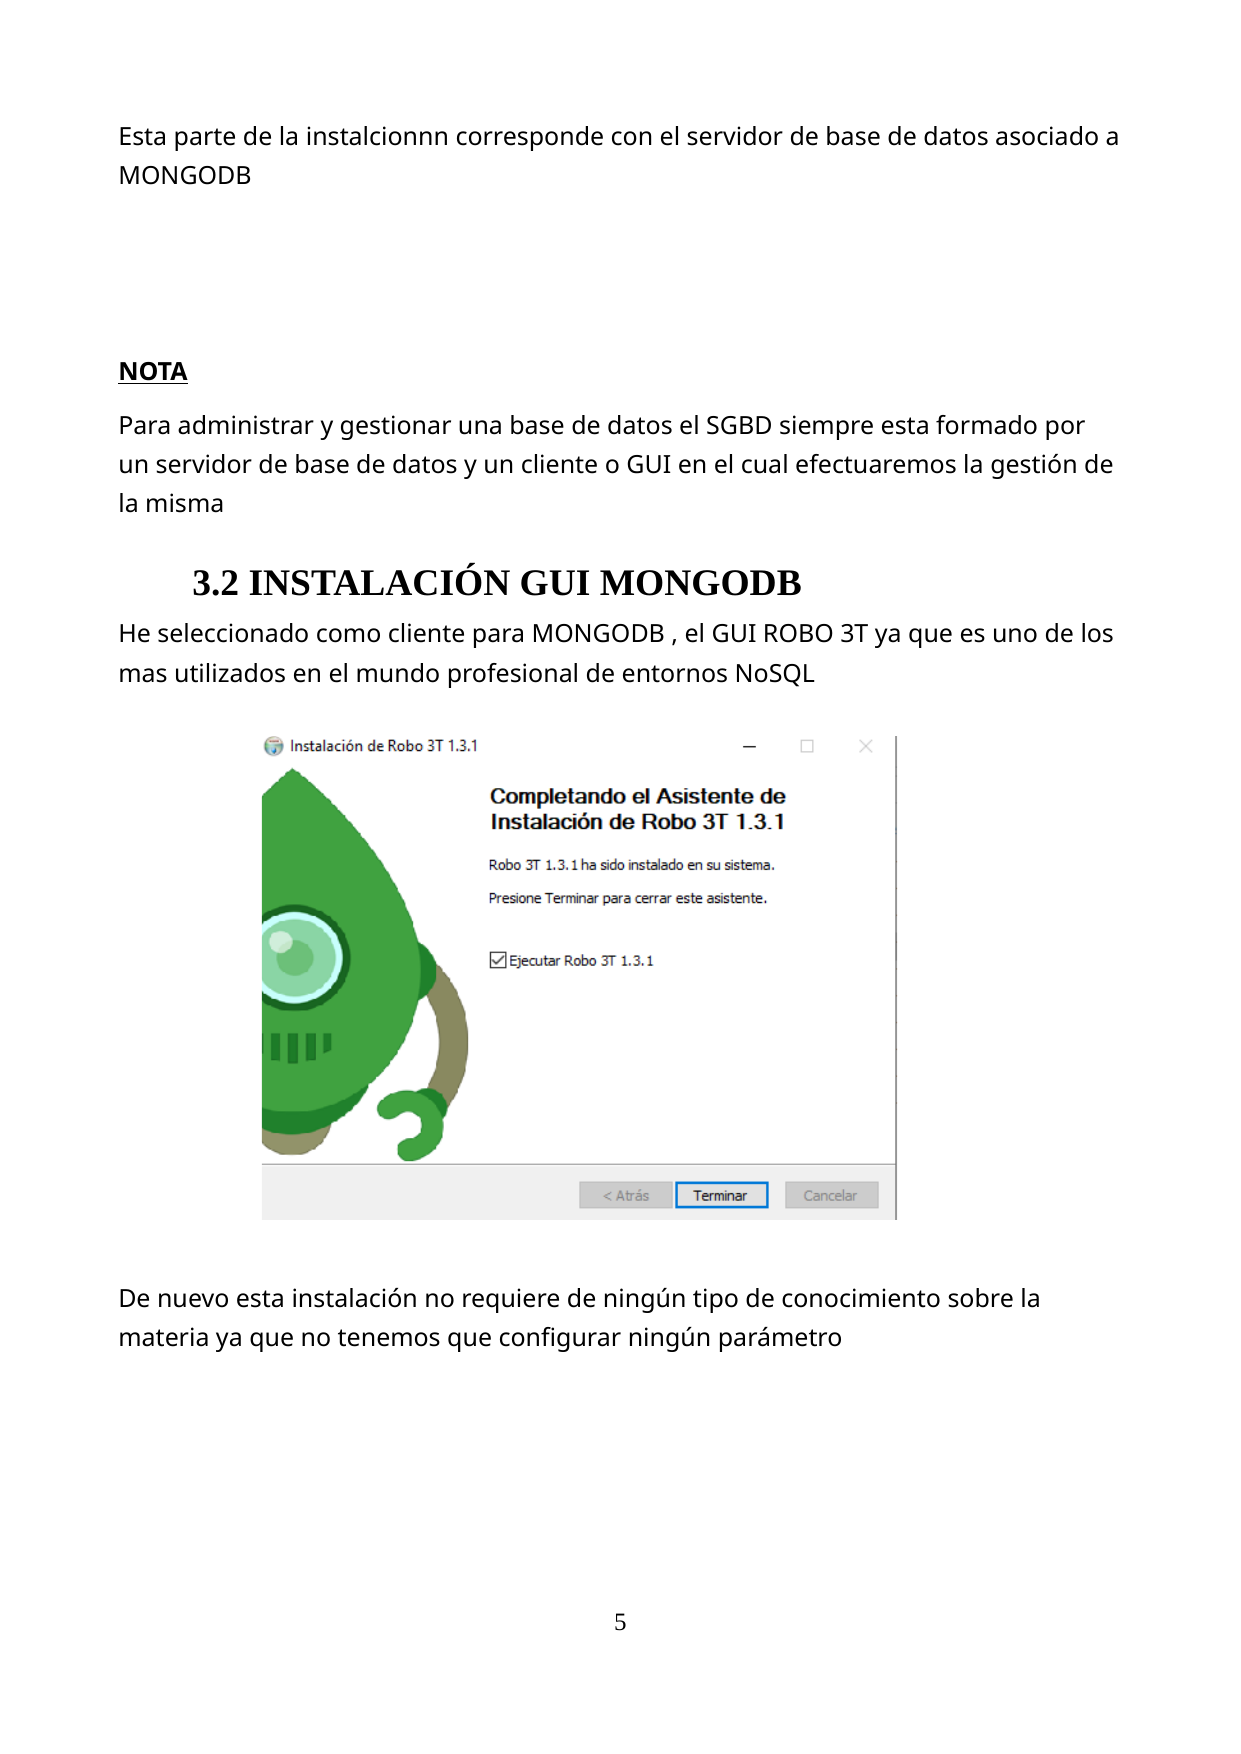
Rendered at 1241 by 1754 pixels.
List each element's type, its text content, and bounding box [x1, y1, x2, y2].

text Para administrar y gestionar una base de datos el SGBD siempre esta formado por un servidor de base de datos y un cliente o GUI en el cual efectuaremos la gestión de la misma [118, 408, 1122, 520]
text He seleccionado como cliente para MONGODB , el GUI ROBO 3T ya que es uno de los mas utilizados en el mundo profesional de entornos NoSQL [118, 616, 1122, 689]
text NOTA [118, 354, 1122, 388]
subtitle 3.2 INSTALACIÓN GUI MONGODB [118, 561, 1122, 604]
text Esta parte de la instalcionnn corresponde con el servidor de base de datos asociado a MONGODB [118, 118, 1122, 191]
picture [261, 736, 898, 1220]
text De nuevo esta instalación no requiere de ningún tipo de conocimiento sobre la materia ya que no tenemos que configurar ningún parámetro [118, 1280, 1122, 1353]
